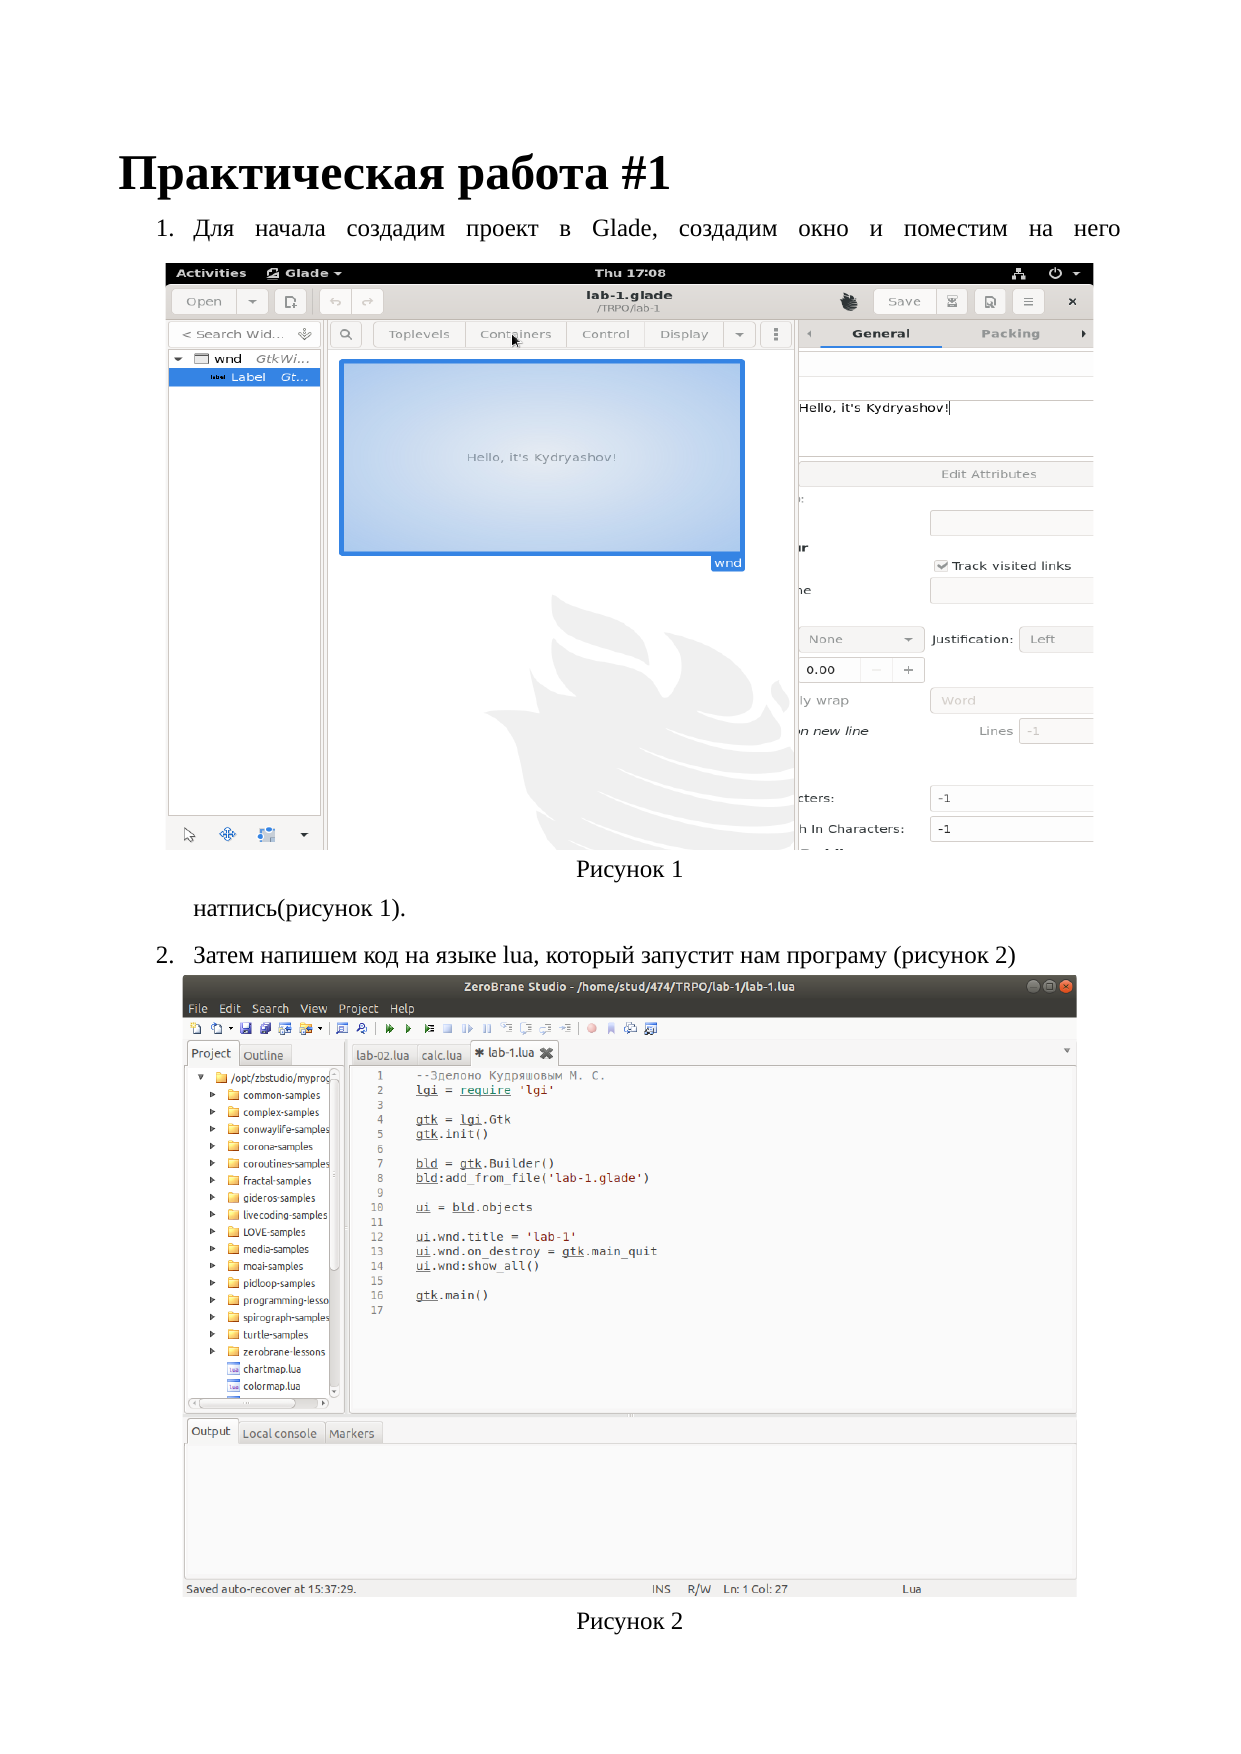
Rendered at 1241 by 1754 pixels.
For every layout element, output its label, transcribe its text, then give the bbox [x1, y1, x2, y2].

list Рисунок 2 [183, 1597, 1077, 1635]
list Рисунок 1 [146, 263, 1113, 883]
list Для начала создадим проект в Glade, создадим окно и поместим на него натпись(рисунок 1). [146, 213, 1122, 922]
subtitle Практическая работа #1 [118, 143, 1122, 201]
picture [165, 263, 1094, 850]
picture [182, 975, 1077, 1597]
list Затем напишем код на языке lua, который запустит нам програму (рисунок 2) [156, 941, 1122, 969]
